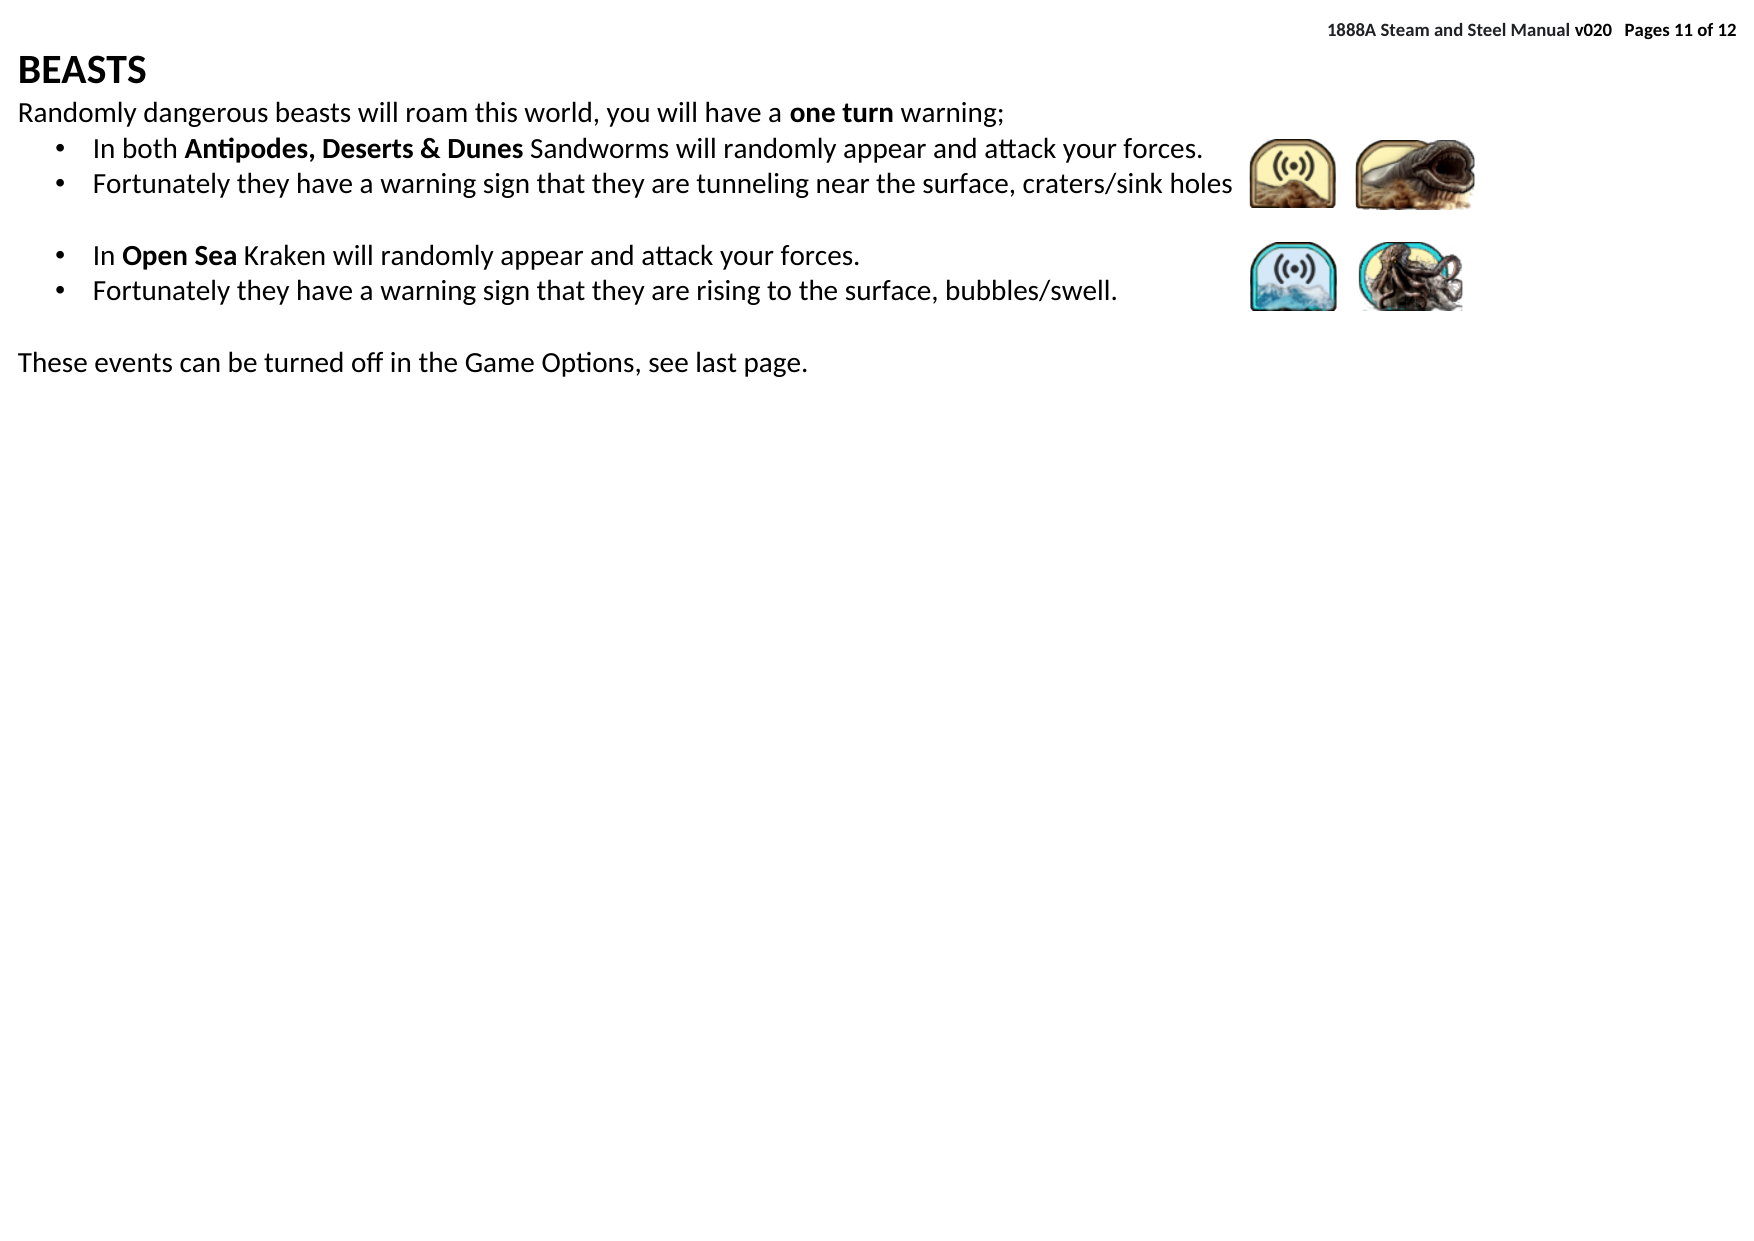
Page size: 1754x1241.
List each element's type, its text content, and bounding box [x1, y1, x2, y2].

picture [1249, 139, 1340, 208]
text Randomly dangerous beasts will roam this world, you will have a one turn warning; [18, 94, 1736, 130]
picture [1355, 140, 1475, 210]
list Fortunately they have a warning sign that they are rising to the surface, bubbles/swell. [55, 272, 1250, 308]
picture [1250, 242, 1341, 311]
list Fortunately they have a warning sign that they are tunneling near the surface, craters/sink holes [55, 166, 1249, 201]
list In Open Sea Kraken will randomly appear and attack your forces. [55, 237, 1736, 272]
text These events can be turned off in the Game Options, see last page. [18, 344, 1736, 379]
list [1463, 272, 1736, 308]
list [1475, 166, 1736, 201]
picture [1358, 242, 1463, 311]
list In both Antipodes, Deserts & Dunes Sandworms will randomly appear and attack your forces. [55, 130, 1736, 166]
text BEASTS [18, 43, 1736, 94]
